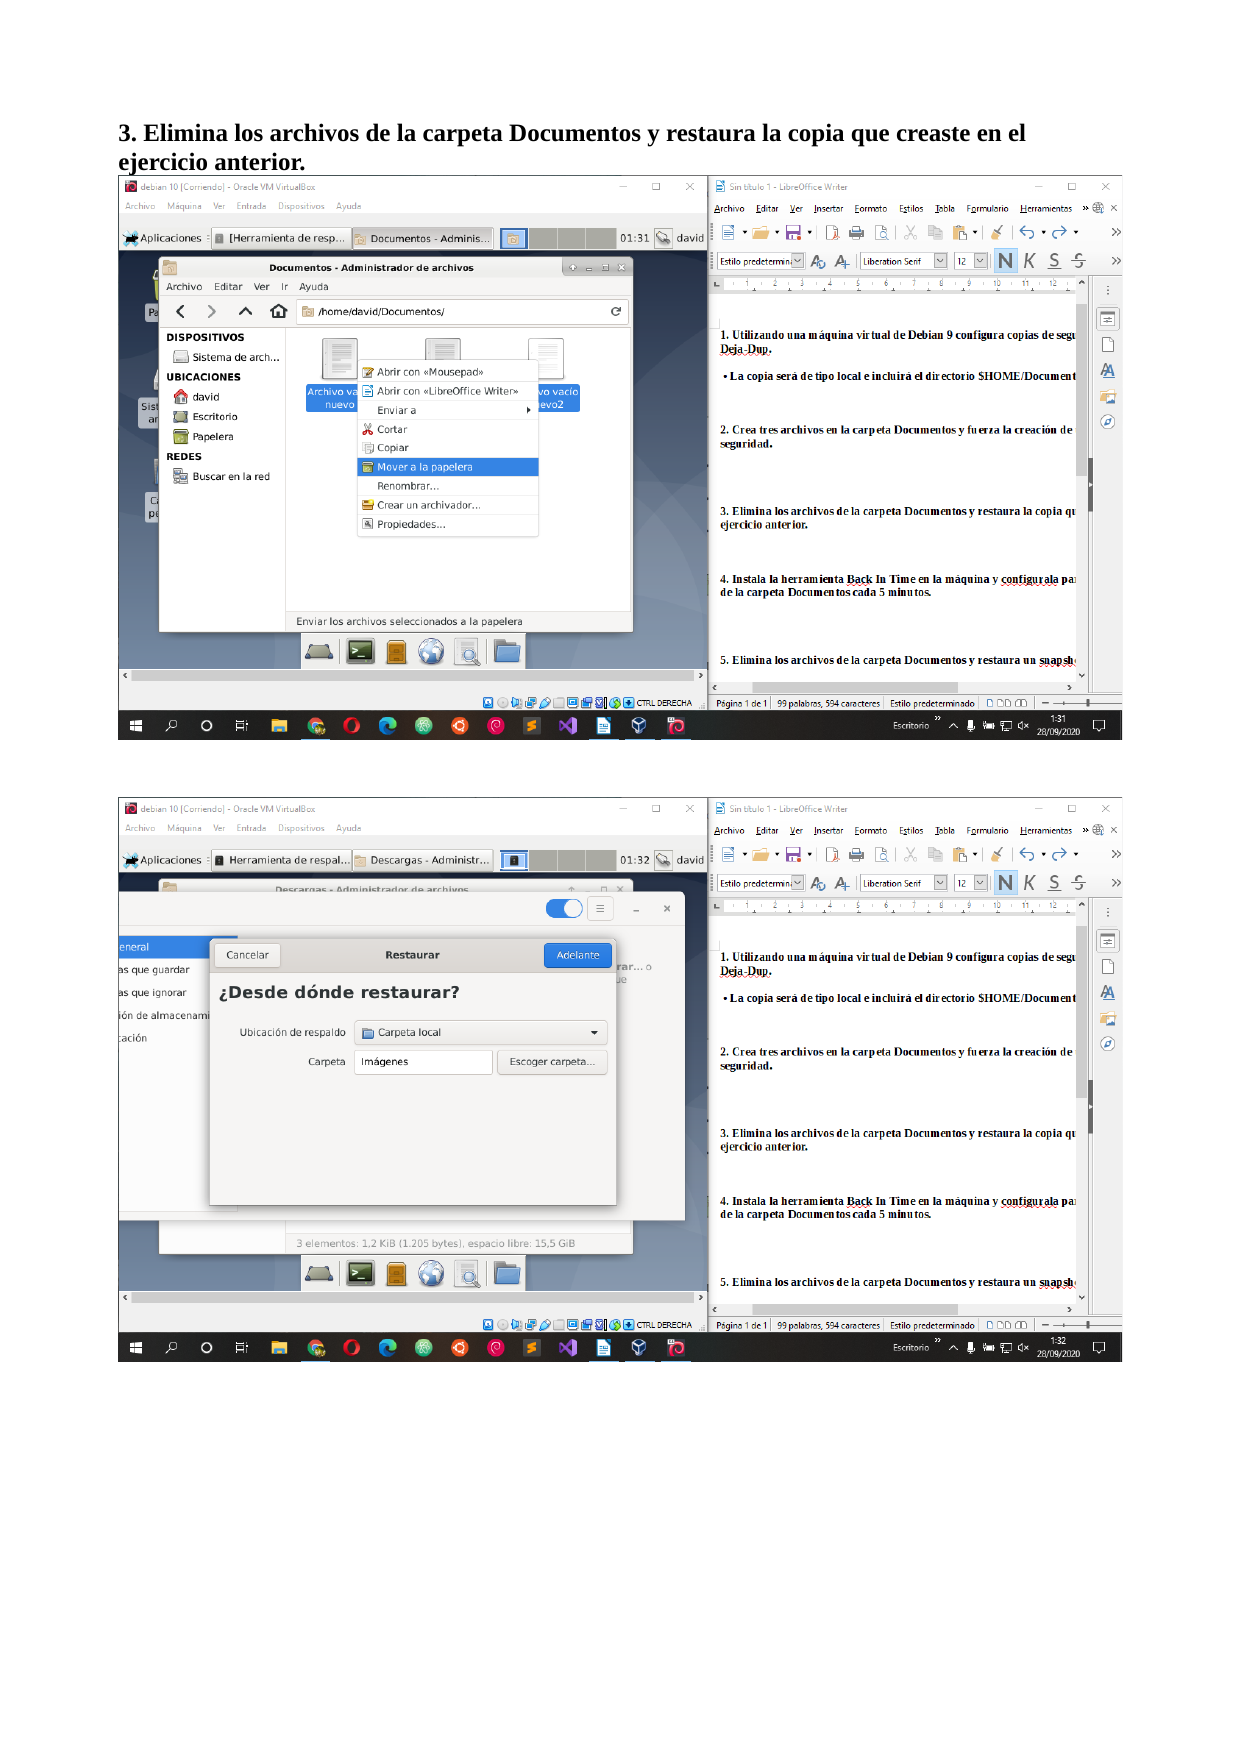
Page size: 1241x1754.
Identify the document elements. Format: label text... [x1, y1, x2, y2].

text 3. Elimina los archivos de la carpeta Documentos y restaura la copia que creaste en el ejercicio anterior. [118, 118, 1122, 175]
picture [118, 797, 1123, 1362]
picture [118, 175, 1123, 740]
